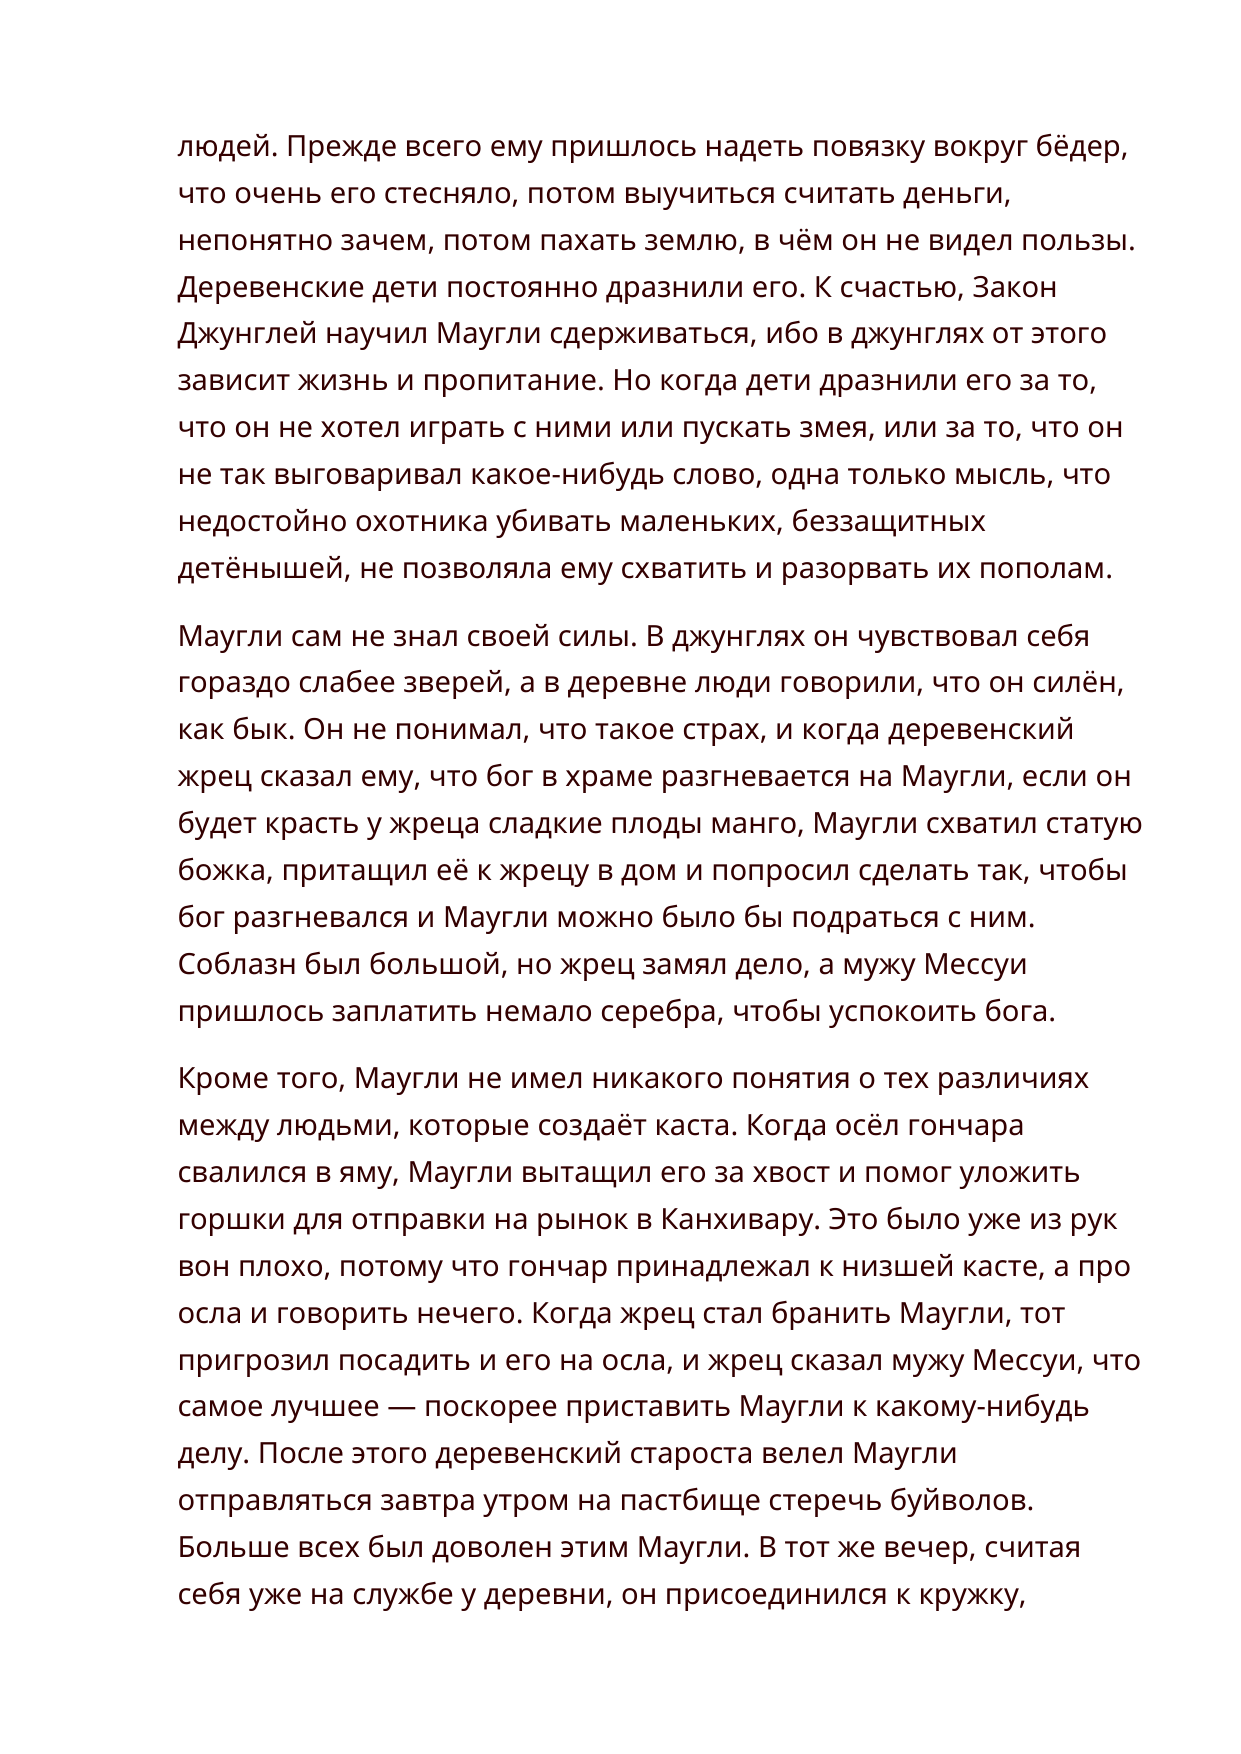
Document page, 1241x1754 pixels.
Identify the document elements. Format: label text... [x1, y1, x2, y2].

text Кроме того, Маугли не имел никакого понятия о тех различиях между людьми, которые создаёт каста. Когда осёл гончара свалился в яму, Маугли вытащил его за хвост и помог уложить горшки для отправки на рынок в Канхивару. Это было уже из рук вон плохо, потому что гончар принадлежал к низшей касте, а про осла и говорить нечего. Когда жрец стал бранить Маугли, тот пригрозил посадить и его на осла, и жрец сказал мужу Мессуи, что самое лучшее — поскорее приставить Маугли к какому-нибудь делу. После этого деревенский староста велел Маугли отправляться завтра утром на пастбище стеречь буйволов. Больше всех был доволен этим Маугли. В тот же вечер, считая себя уже на службе у деревни, он присоединился к кружку, [177, 1050, 1152, 1613]
text Маугли сам не знал своей силы. В джунглях он чувствовал себя гораздо слабее зверей, а в деревне люди говорили, что он силён, как бык. Он не понимал, что такое страх, и когда деревенский жрец сказал ему, что бог в храме разгневается на Маугли, если он будет красть у жреца сладкие плоды манго, Маугли схватил статую божка, притащил её к жрецу в дом и попросил сделать так, чтобы бог разгневался и Маугли можно было бы подраться с ним. Соблазн был большой, но жрец замял дело, а мужу Мессуи пришлось заплатить немало серебра, чтобы успокоить бога. [177, 608, 1152, 1029]
text людей. Прежде всего ему пришлось надеть повязку вокруг бёдер, что очень его стесняло, потом выучиться считать деньги, непонятно зачем, потом пахать землю, в чём он не видел пользы. Деревенские дети постоянно дразнили его. К счастью, Закон Джунглей научил Маугли сдерживаться, ибо в джунглях от этого зависит жизнь и пропитание. Но когда дети дразнили его за то, что он не хотел играть с ними или пускать змея, или за то, что он не так выговаривал какое-нибудь слово, одна только мысль, что недостойно охотника убивать маленьких, беззащитных детёнышей, не позволяла ему схватить и разорвать их пополам. [177, 118, 1152, 587]
